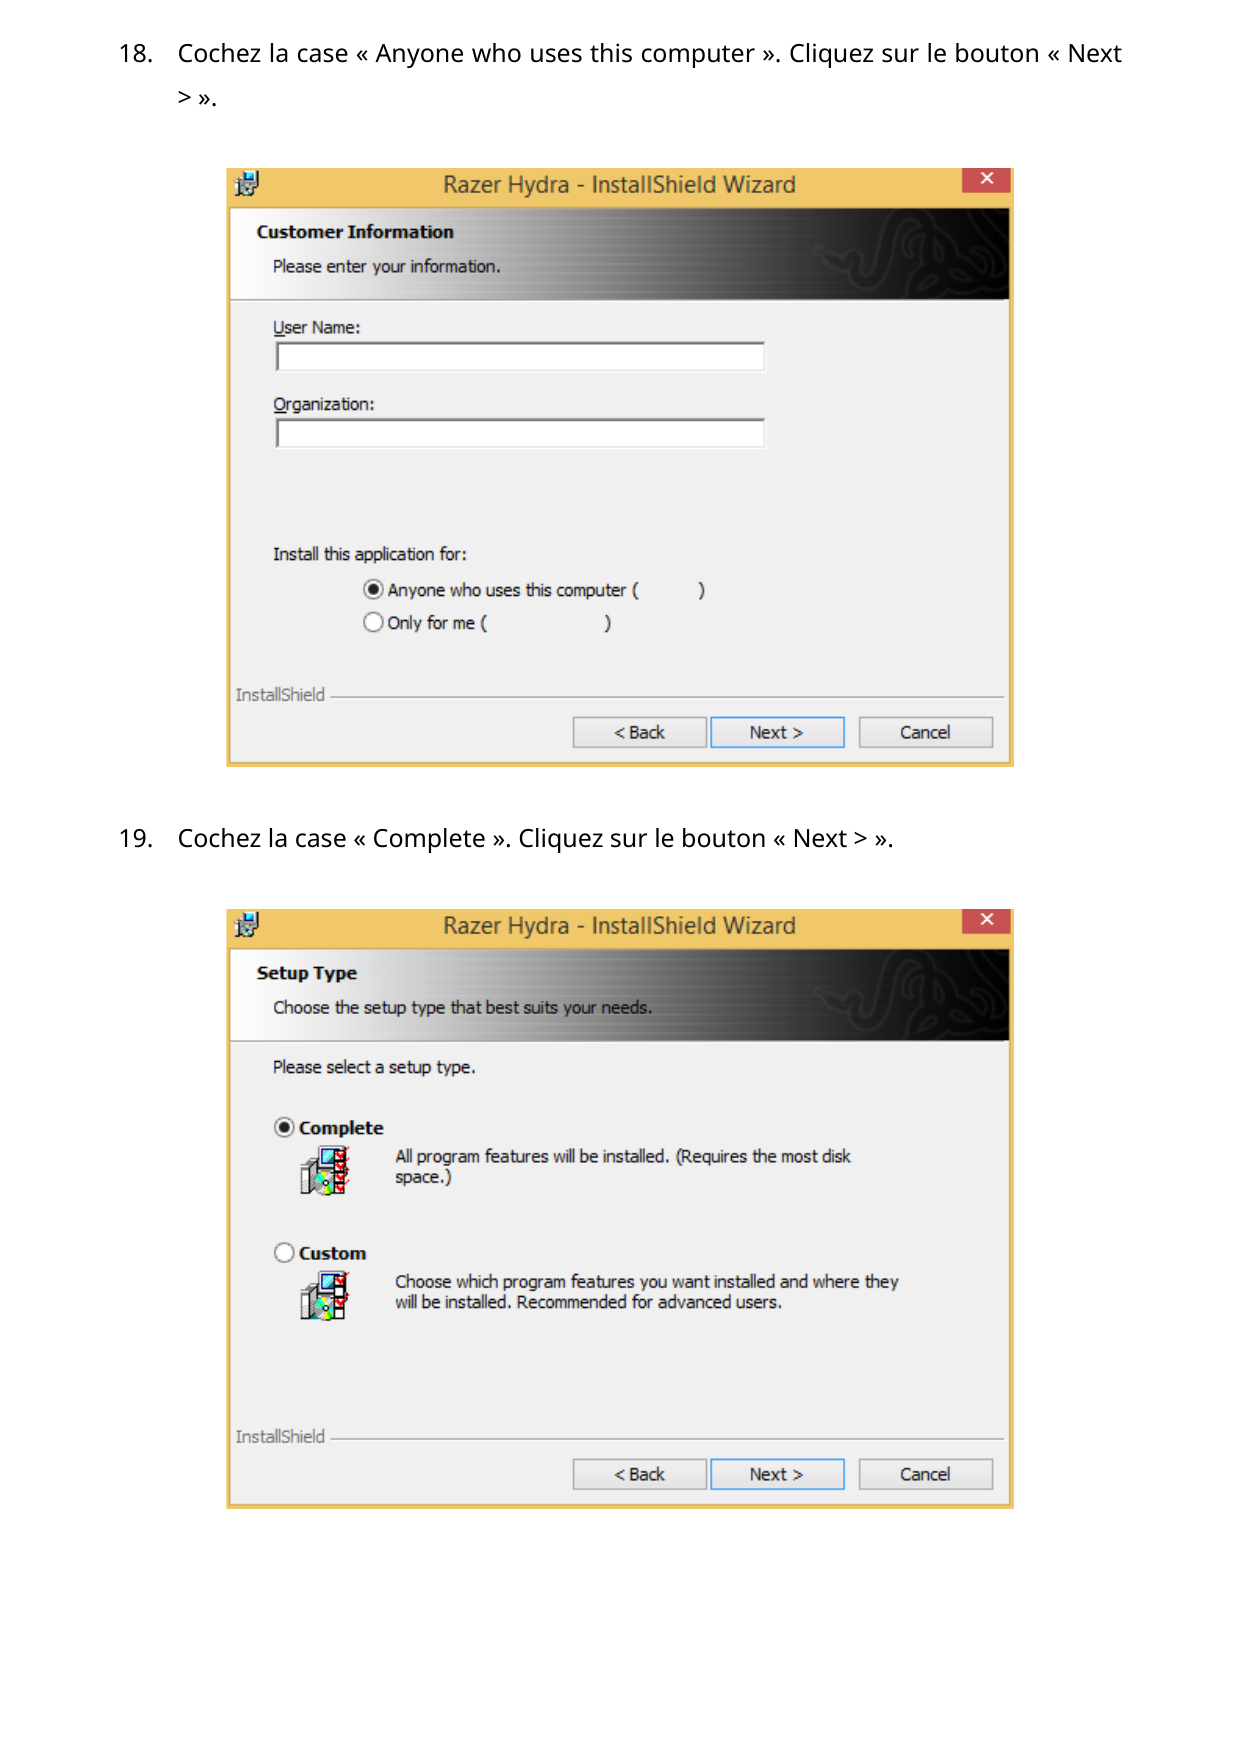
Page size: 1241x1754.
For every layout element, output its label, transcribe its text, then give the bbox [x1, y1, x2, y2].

list Cochez la case « Anyone who uses this computer ». Cliquez sur le bouton « Next > ». [118, 35, 1122, 114]
picture [226, 909, 1014, 1509]
picture [226, 168, 1014, 767]
list Cochez la case « Complete ». Cliquez sur le bouton « Next > ». [118, 821, 1122, 855]
